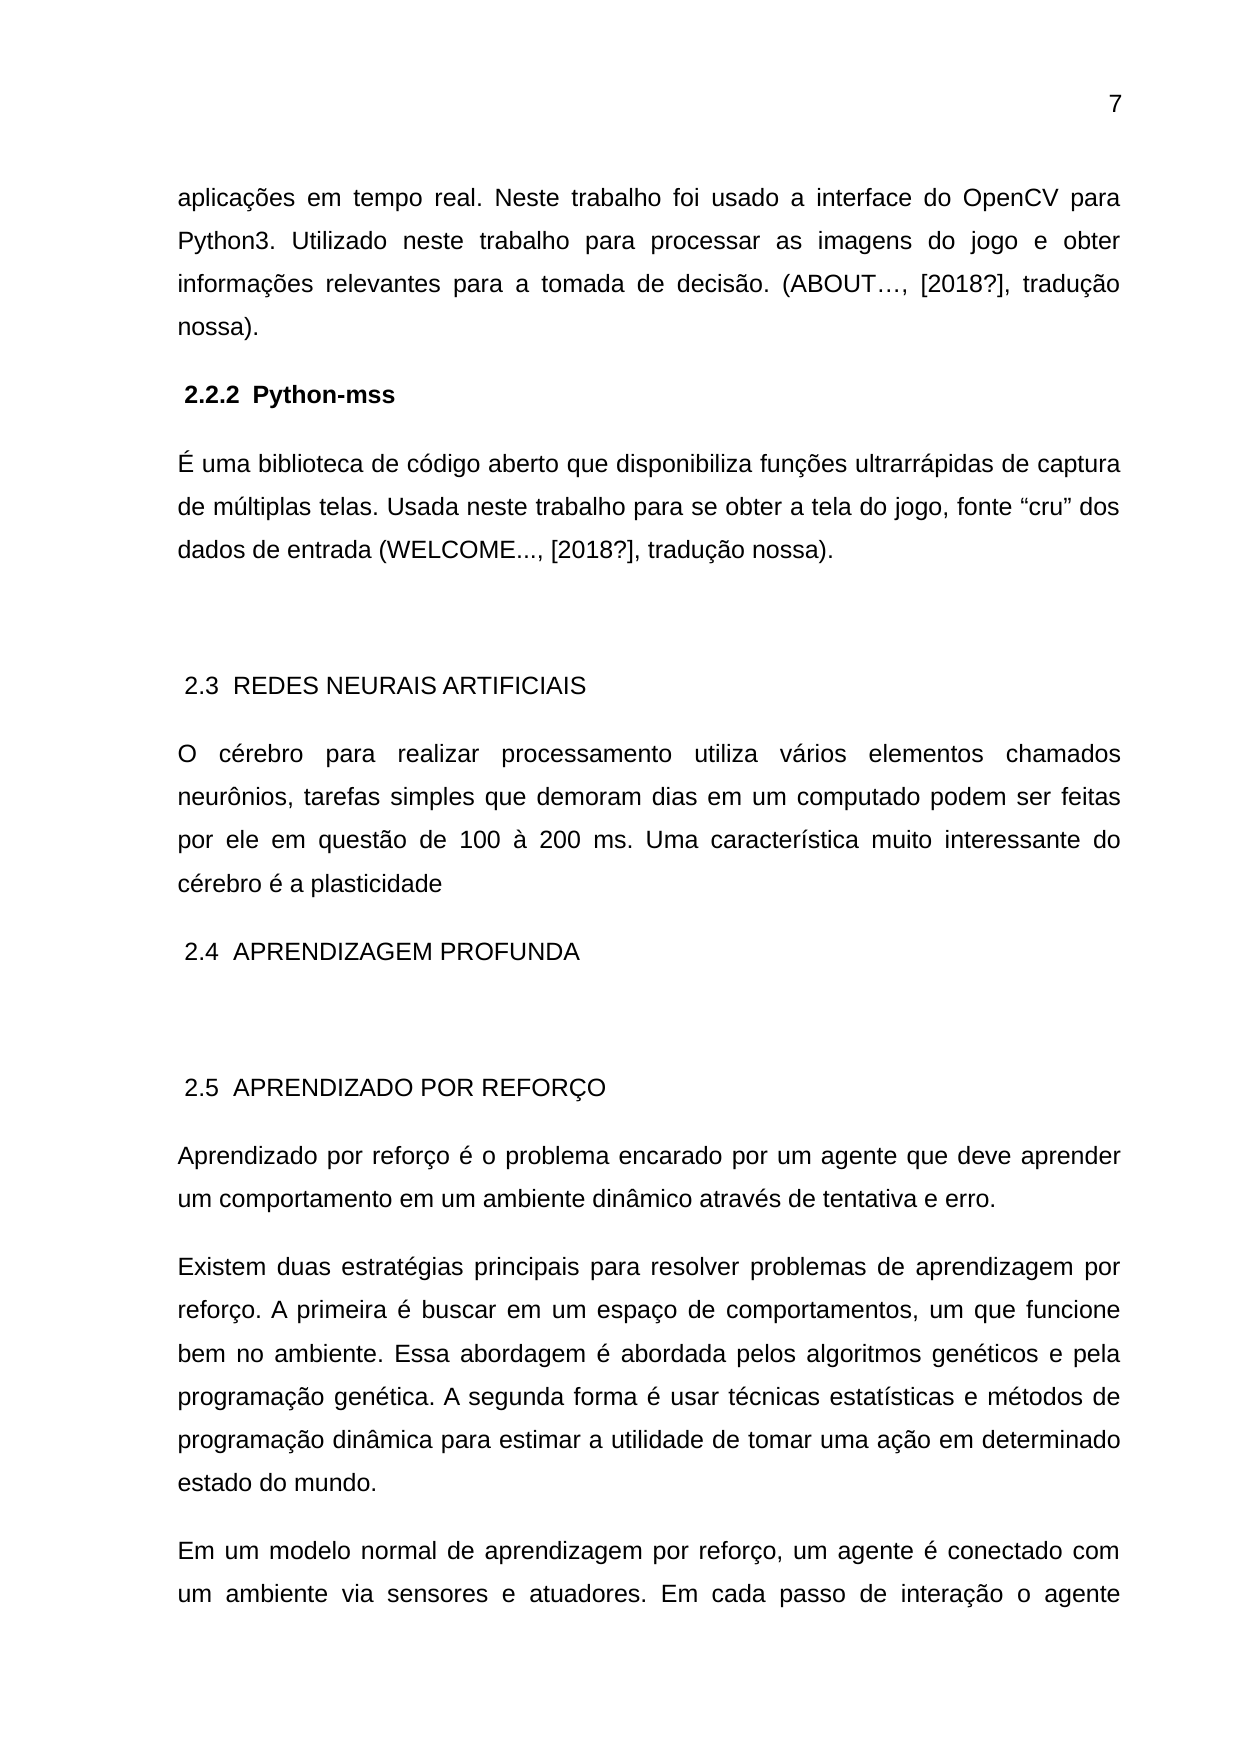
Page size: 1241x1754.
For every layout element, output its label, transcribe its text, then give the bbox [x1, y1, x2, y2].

subtitle Python-mss [177, 381, 1122, 409]
text aplicações em tempo real. Neste trabalho foi usado a interface do OpenCV para Python3. Utilizado neste trabalho para processar as imagens do jogo e obter informações relevantes para a tomada de decisão. (ABOUT…, [2018?], tradução nossa). [177, 183, 1122, 341]
subtitle APRENDIZADO POR REFORÇO [177, 1073, 1122, 1102]
text O cérebro para realizar processamento utiliza vários elementos chamados neurônios, tarefas simples que demoram dias em um computado podem ser feitas por ele em questão de 100 à 200 ms. Uma característica muito interessante do cérebro é a plasticidade [177, 739, 1122, 897]
subtitle REDES NEURAIS ARTIFICIAIS [177, 671, 1122, 700]
text Existem duas estratégias principais para resolver problemas de aprendizagem por reforço. A primeira é buscar em um espaço de comportamentos, um que funcione bem no ambiente. Essa abordagem é abordada pelos algoritmos genéticos e pela programação genética. A segunda forma é usar técnicas estatísticas e métodos de programação dinâmica para estimar a utilidade de tomar uma ação em determinado estado do mundo. [177, 1252, 1122, 1497]
text Aprendizado por reforço é o problema encarado por um agente que deve aprender um comportamento em um ambiente dinâmico através de tentativa e erro. [177, 1141, 1122, 1213]
text Em um modelo normal de aprendizagem por reforço, um agente é conectado com um ambiente via sensores e atuadores. Em cada passo de interação o agente [177, 1536, 1122, 1608]
text É uma biblioteca de código aberto que disponibiliza funções ultrarrápidas de captura de múltiplas telas. Usada neste trabalho para se obter a tela do jogo, fonte “cru” dos dados de entrada (WELCOME..., [2018?], tradução nossa). [177, 449, 1122, 564]
subtitle APRENDIZAGEM PROFUNDA [177, 937, 1122, 966]
